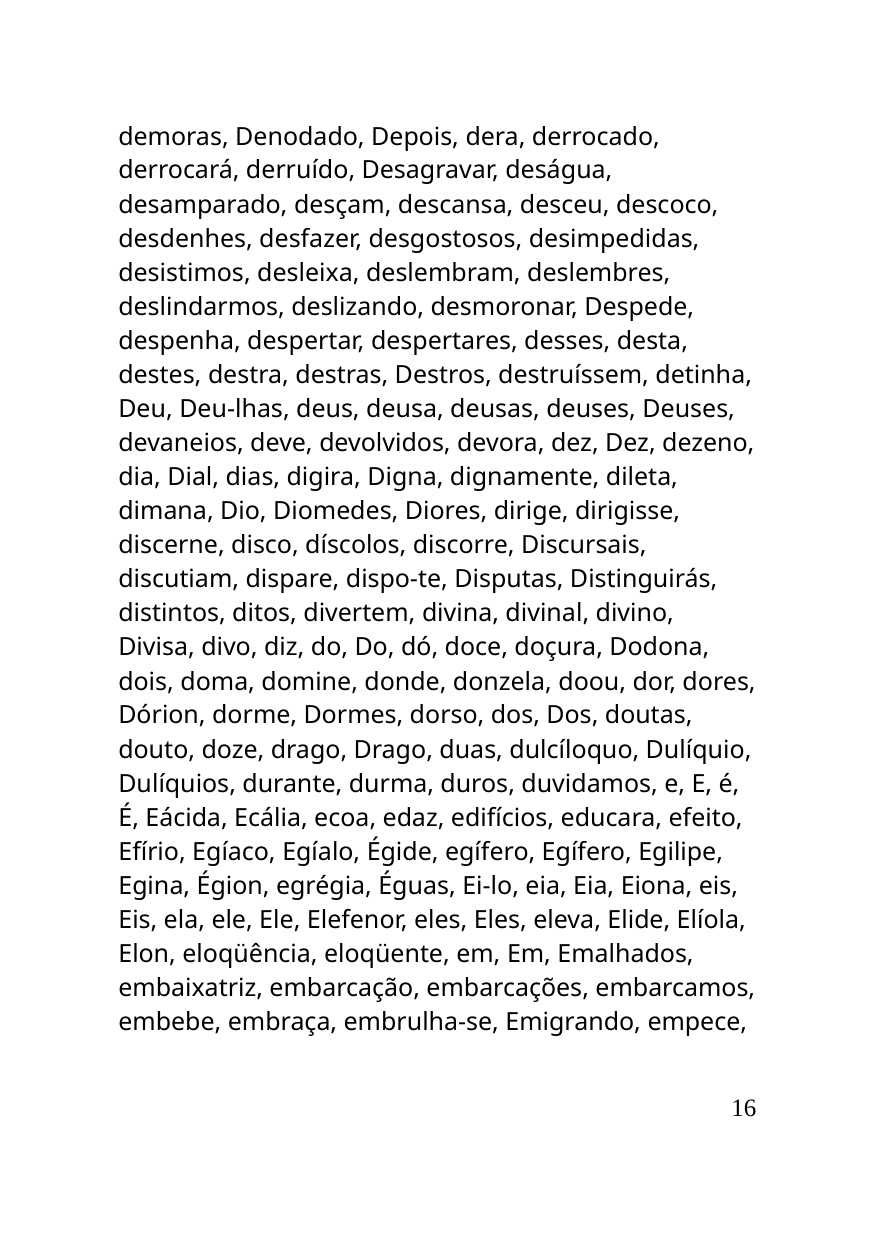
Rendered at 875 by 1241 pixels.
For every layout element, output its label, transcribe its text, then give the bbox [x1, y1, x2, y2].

text demoras, Denodado, Depois, dera, derrocado, derrocará, derruído, Desagravar, deságua, desamparado, desçam, descansa, desceu, descoco, desdenhes, desfazer, desgostosos, desimpedidas, desistimos, desleixa, deslembram, deslembres, deslindarmos, deslizando, desmoronar, Despede, despenha, despertar, despertares, desses, desta, destes, destra, destras, Destros, destruíssem, detinha, Deu, Deu-lhas, deus, deusa, deusas, deuses, Deuses, devaneios, deve, devolvidos, devora, dez, Dez, dezeno, dia, Dial, dias, digira, Digna, dignamente, dileta, dimana, Dio, Diomedes, Diores, dirige, dirigisse, discerne, disco, díscolos, discorre, Discursais, discutiam, dispare, dispo-te, Disputas, Distinguirás, distintos, ditos, divertem, divina, divinal, divino, Divisa, divo, diz, do, Do, dó, doce, doçura, Dodona, dois, doma, domine, donde, donzela, doou, dor, dores, Dórion, dorme, Dormes, dorso, dos, Dos, doutas, douto, doze, drago, Drago, duas, dulcíloquo, Dulíquio, Dulíquios, durante, durma, duros, duvidamos, e, E, é, É, Eácida, Ecália, ecoa, edaz, edifícios, educara, efeito, Efírio, Egíaco, Egíalo, Égide, egífero, Egífero, Egilipe, Egina, Égion, egrégia, Éguas, Ei-lo, eia, Eia, Eiona, eis, Eis, ela, ele, Ele, Elefenor, eles, Eles, eleva, Elide, Elíola, Elon, eloqüência, eloqüente, em, Em, Emalhados, embaixatriz, embarcação, embarcações, embarcamos, embebe, embraça, embrulha-se, Emigrando, empece, [118, 118, 756, 1038]
